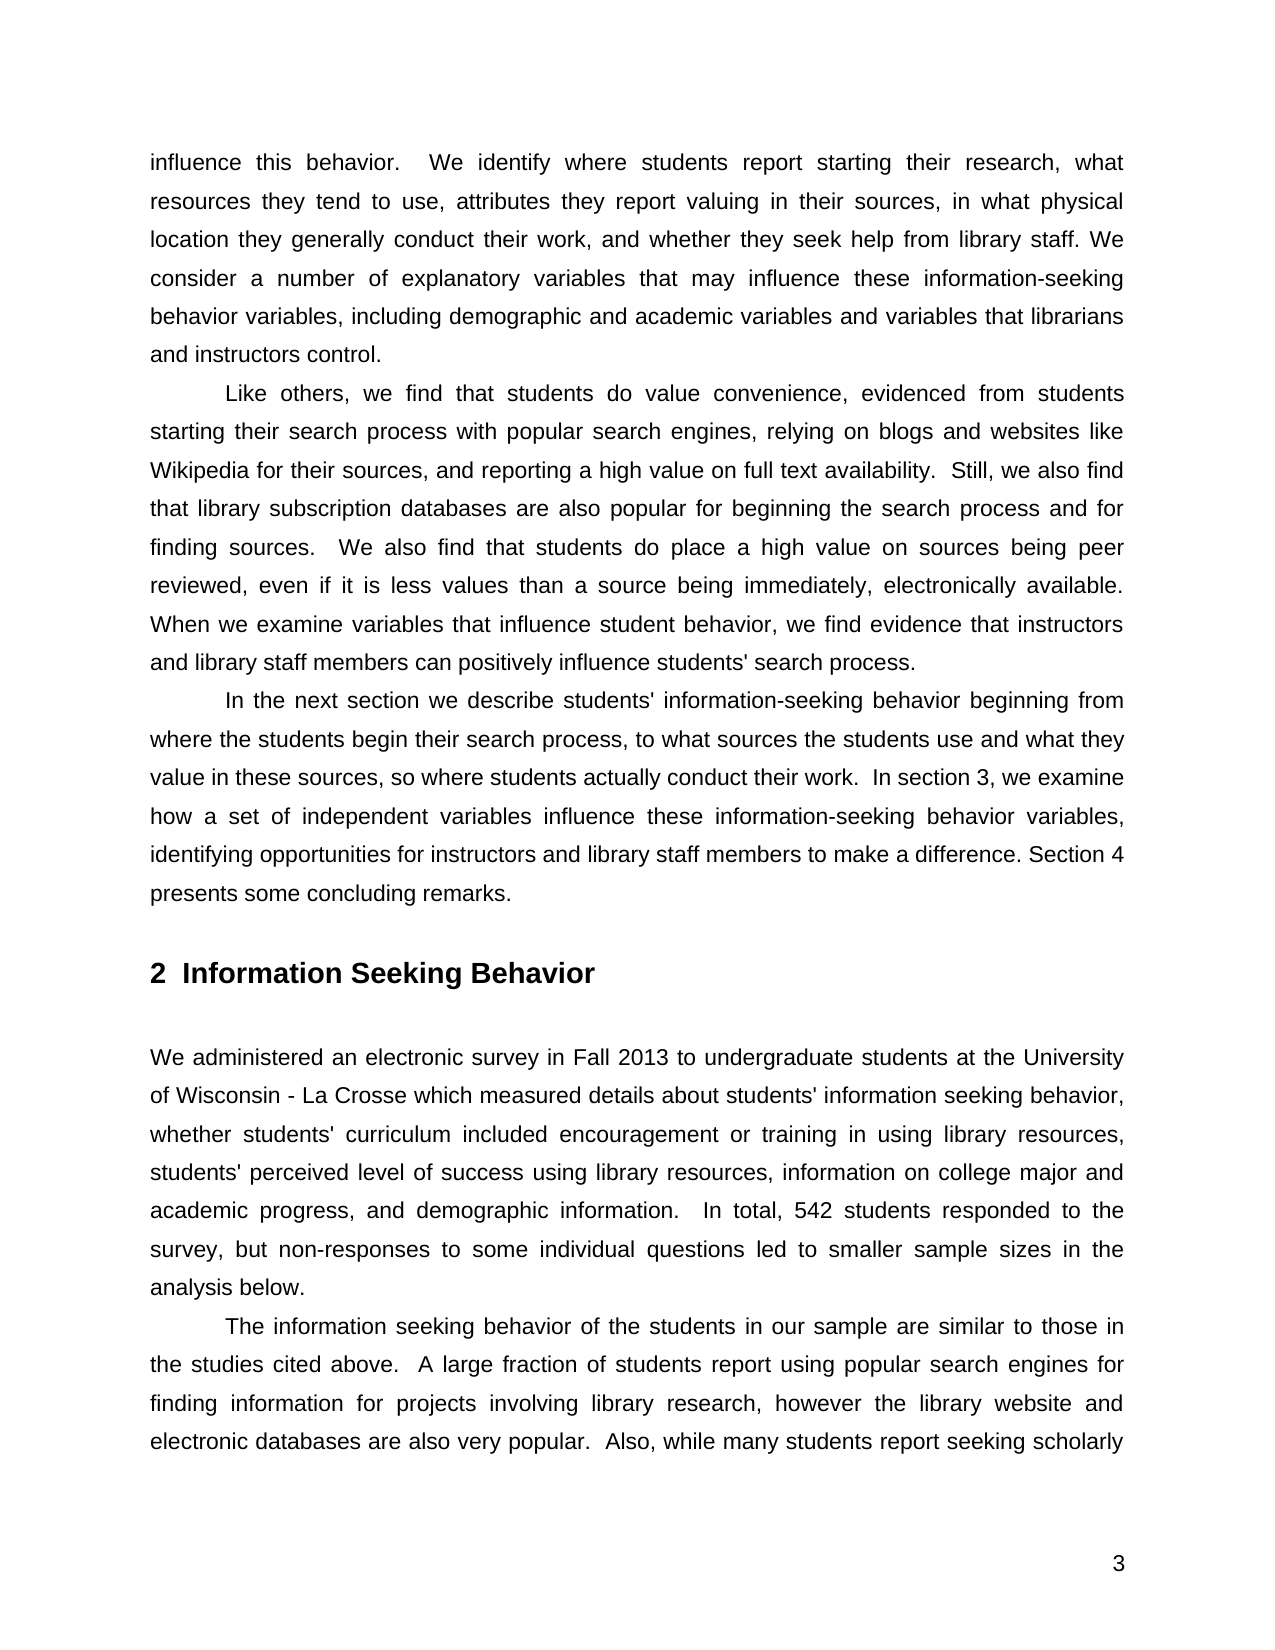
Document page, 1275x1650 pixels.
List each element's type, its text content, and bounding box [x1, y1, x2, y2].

text 2 Information Seeking Behavior [150, 957, 1125, 990]
text We administered an electronic survey in Fall 2013 to undergraduate students at the University of Wisconsin - La Crosse which measured details about students' information seeking behavior, whether students' curriculum included encouragement or training in using library resources, students' perceived level of success using library resources, information on college major and academic progress, and demographic information. In total, 542 students responded to the survey, but non-responses to some individual questions led to smaller sample sizes in the analysis below. [150, 1044, 1125, 1301]
text The information seeking behavior of the students in our sample are similar to those in the studies cited above. A large fraction of students report using popular search engines for finding information for projects involving library research, however the library website and electronic databases are also very popular. Also, while many students report seeking scholarly [150, 1313, 1125, 1454]
text Like others, we find that students do value convenience, evidenced from students starting their search process with popular search engines, relying on blogs and websites like Wikipedia for their sources, and reporting a high value on full text availability. Still, we also find that library subscription databases are also popular for beginning the search process and for finding sources. We also find that students do place a high value on sources being peer reviewed, even if it is less values than a source being immediately, electronically available. When we examine variables that influence student behavior, we find evidence that instructors and library staff members can positively influence students' search process. [150, 381, 1125, 675]
text influence this behavior. We identify where students report starting their research, what resources they tend to use, attributes they report valuing in their sources, in what physical location they generally conduct their work, and whether they seek help from library staff. We consider a number of explanatory variables that may influence these information-seeking behavior variables, including demographic and academic variables and variables that librarians and instructors control. [150, 150, 1125, 368]
text In the next section we describe students' information-seeking behavior beginning from where the students begin their search process, to what sources the students use and what they value in these sources, so where students actually conduct their work. In section 3, we examine how a set of independent variables influence these information-seeking behavior variables, identifying opportunities for instructors and library staff members to make a difference. Section 4 presents some concluding remarks. [150, 688, 1125, 906]
